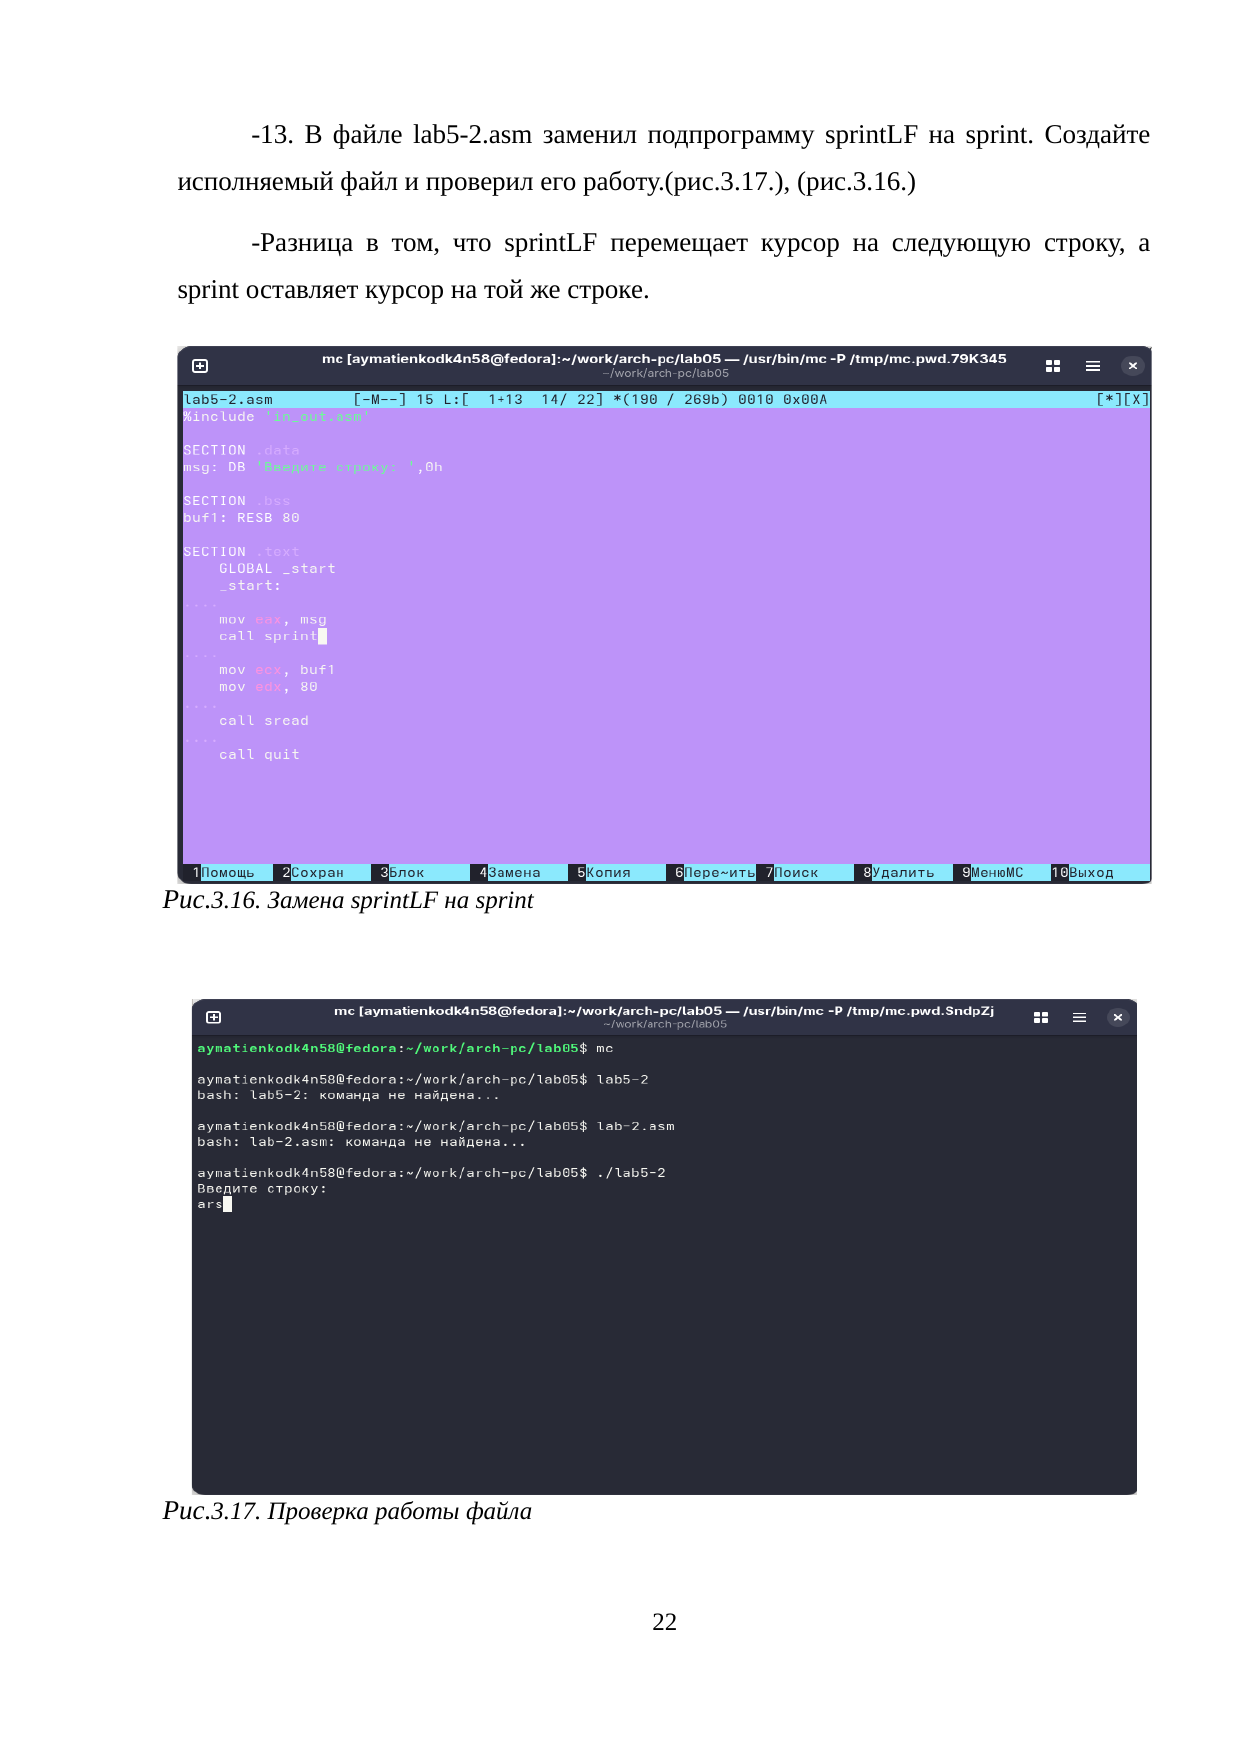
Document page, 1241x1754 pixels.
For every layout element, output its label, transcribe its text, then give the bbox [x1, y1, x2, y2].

text -Разница в том, что sprintLF перемещает курсор на следующую строку, а sprint оставляет курсор на той же строке. [177, 226, 1152, 304]
picture [191, 999, 1137, 1495]
picture [177, 346, 1152, 884]
text Рис.3.17. Проверка работы файла [162, 999, 1166, 1525]
text -13. В файле lab5-2.asm заменил подпрограмму sprintLF на sprint. Создайте исполняемый файл и проверил его работу.(рис.3.17.), (рис.3.16.) [177, 118, 1152, 196]
text Рис.3.16. Замена sprintLF на sprint [162, 346, 1166, 915]
